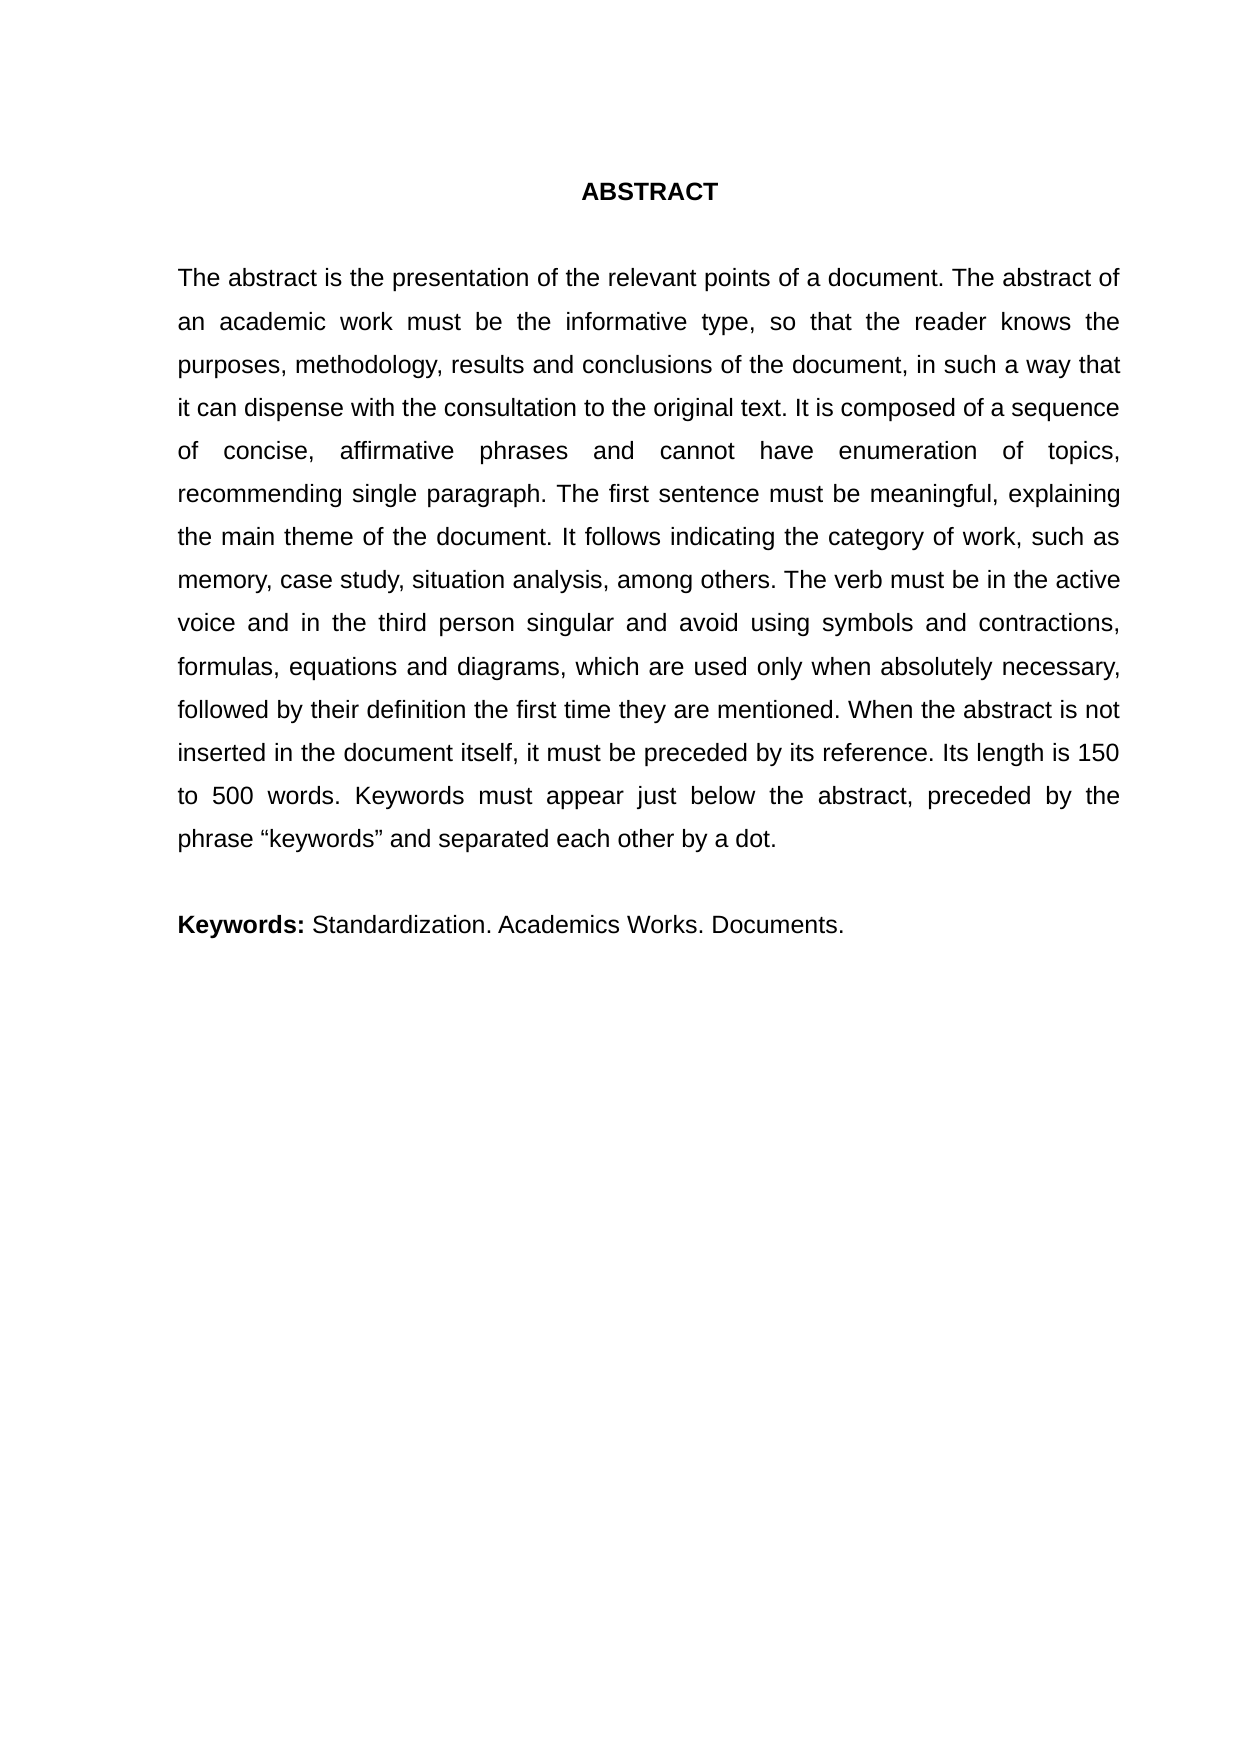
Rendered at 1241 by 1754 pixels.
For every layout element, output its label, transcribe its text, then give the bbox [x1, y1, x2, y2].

text The abstract is the presentation of the relevant points of a document. The abstract of an academic work must be the informative type, so that the reader knows the purposes, methodology, results and conclusions of the document, in such a way that it can dispense with the consultation to the original text. It is composed of a sequence of concise, affirmative phrases and cannot have enumeration of topics, recommending single paragraph. The first sentence must be meaningful, explaining the main theme of the document. It follows indicating the category of work, such as memory, case study, situation analysis, among others. The verb must be in the active voice and in the third person singular and avoid using symbols and contractions, formulas, equations and diagrams, which are used only when absolutely necessary, followed by their definition the first time they are mentioned. When the abstract is not inserted in the document itself, it must be preceded by its reference. Its length is 150 to 500 words. Keywords must appear just below the abstract, preceded by the phrase “keywords” and separated each other by a dot. [177, 263, 1122, 853]
text Keywords: Standardization. Academics Works. Documents. [177, 910, 1122, 939]
text ABSTRACT [177, 177, 1122, 206]
